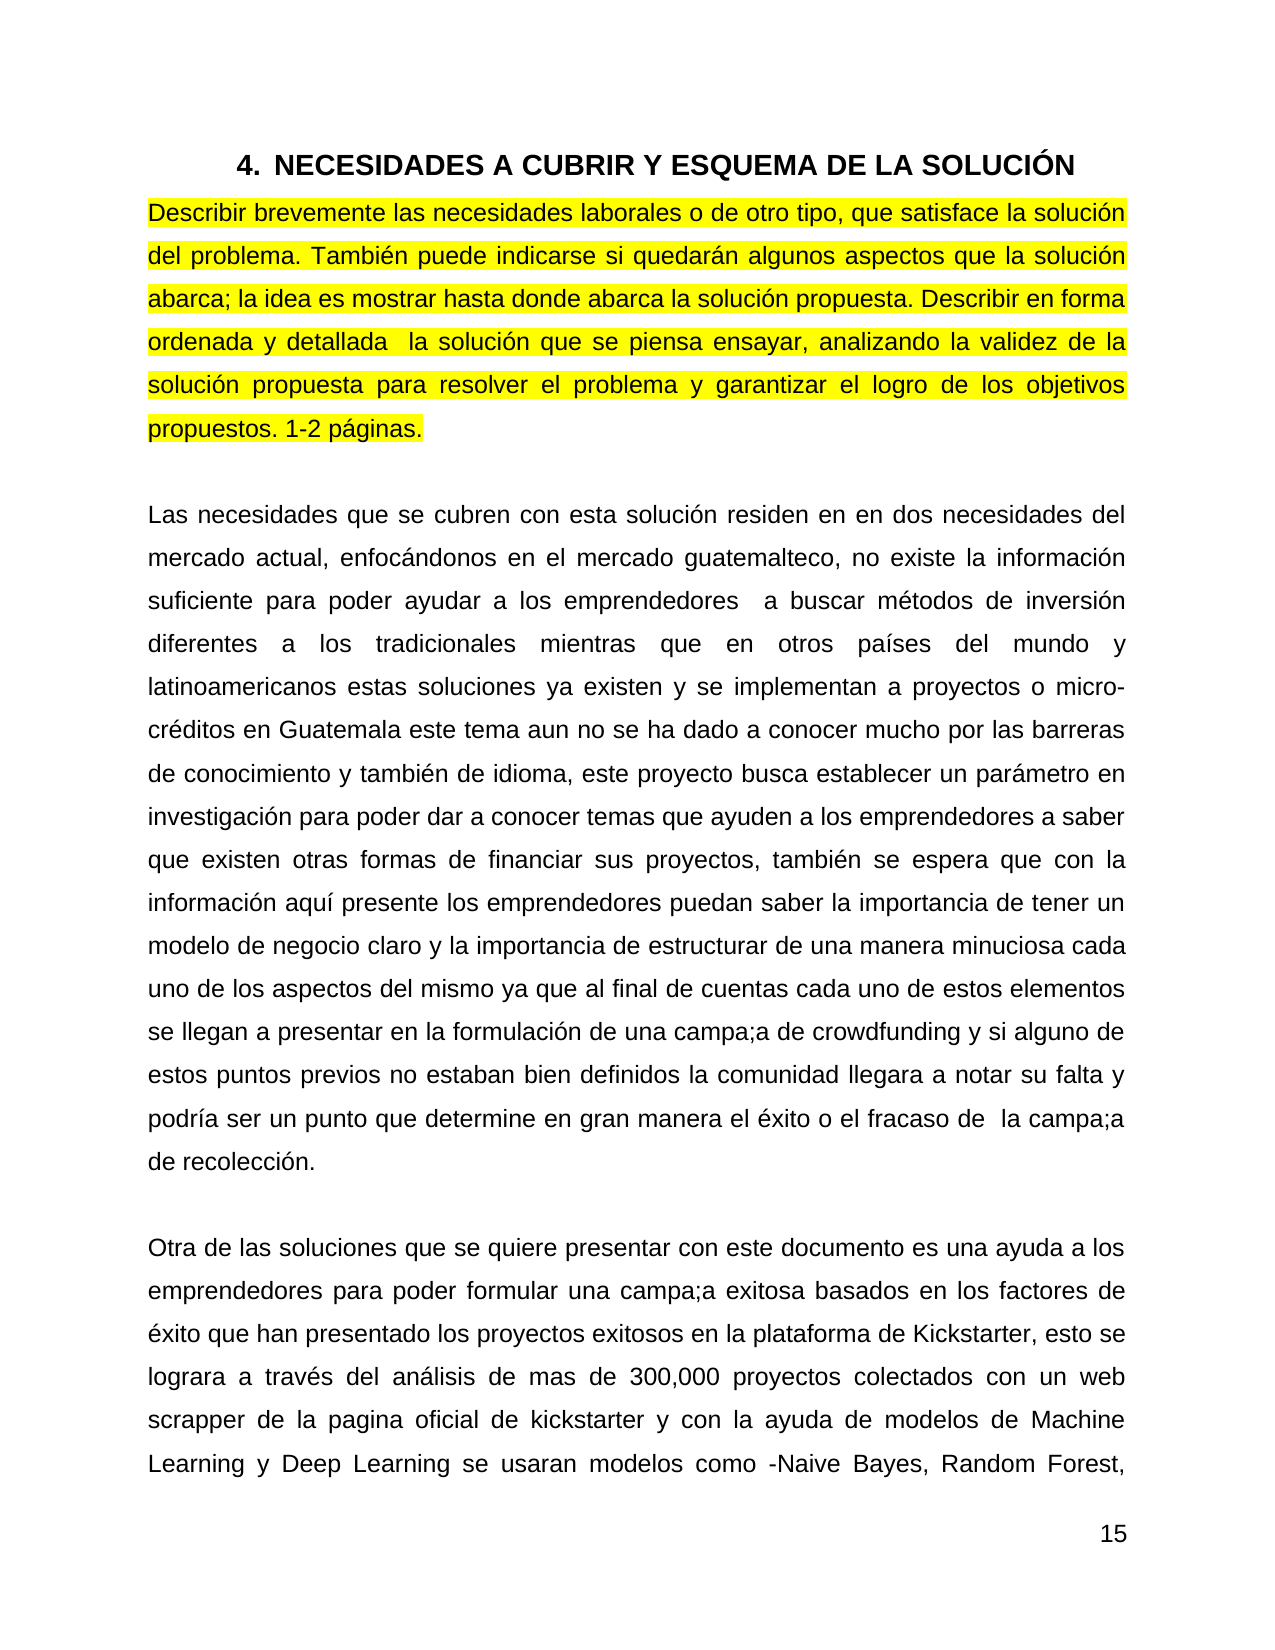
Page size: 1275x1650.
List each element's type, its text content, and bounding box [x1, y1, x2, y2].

text Las necesidades que se cubren con esta solución residen en en dos necesidades del mercado actual, enfocándonos en el mercado guatemalteco, no existe la información suficiente para poder ayudar a los emprendedores a buscar métodos de inversión diferentes a los tradicionales mientras que en otros países del mundo y latinoamericanos estas soluciones ya existen y se implementan a proyectos o micro-créditos en Guatemala este tema aun no se ha dado a conocer mucho por las barreras de conocimiento y también de idioma, este proyecto busca establecer un parámetro en investigación para poder dar a conocer temas que ayuden a los emprendedores a saber que existen otras formas de financiar sus proyectos, también se espera que con la información aquí presente los emprendedores puedan saber la importancia de tener un modelo de negocio claro y la importancia de estructurar de una manera minuciosa cada uno de los aspectos del mismo ya que al final de cuentas cada uno de estos elementos se llegan a presentar en la formulación de una campa;a de crowdfunding y si alguno de estos puntos previos no estaban bien definidos la comunidad llegara a notar su falta y podría ser un punto que determine en gran manera el éxito o el fracaso de la campa;a de recolección. [148, 500, 1127, 1176]
list NECESIDADES A CUBRIR Y ESQUEMA DE LA SOLUCIÓN [185, 148, 1127, 181]
text Otra de las soluciones que se quiere presentar con este documento es una ayuda a los emprendedores para poder formular una campa;a exitosa basados en los factores de éxito que han presentado los proyectos exitosos en la plataforma de Kickstarter, esto se lograra a través del análisis de mas de 300,000 proyectos colectados con un web scrapper de la pagina oficial de kickstarter y con la ayuda de modelos de Machine Learning y Deep Learning se usaran modelos como -Naive Bayes, Random Forest, [148, 1233, 1127, 1477]
text Describir brevemente las necesidades laborales o de otro tipo, que satisface la solución del problema. También puede indicarse si quedarán algunos aspectos que la solución abarca; la idea es mostrar hasta donde abarca la solución propuesta. Describir en forma ordenada y detallada la solución que se piensa ensayar, analizando la validez de la solución propuesta para resolver el problema y garantizar el logro de los objetivos propuestos. 1-2 páginas. [148, 198, 1127, 442]
